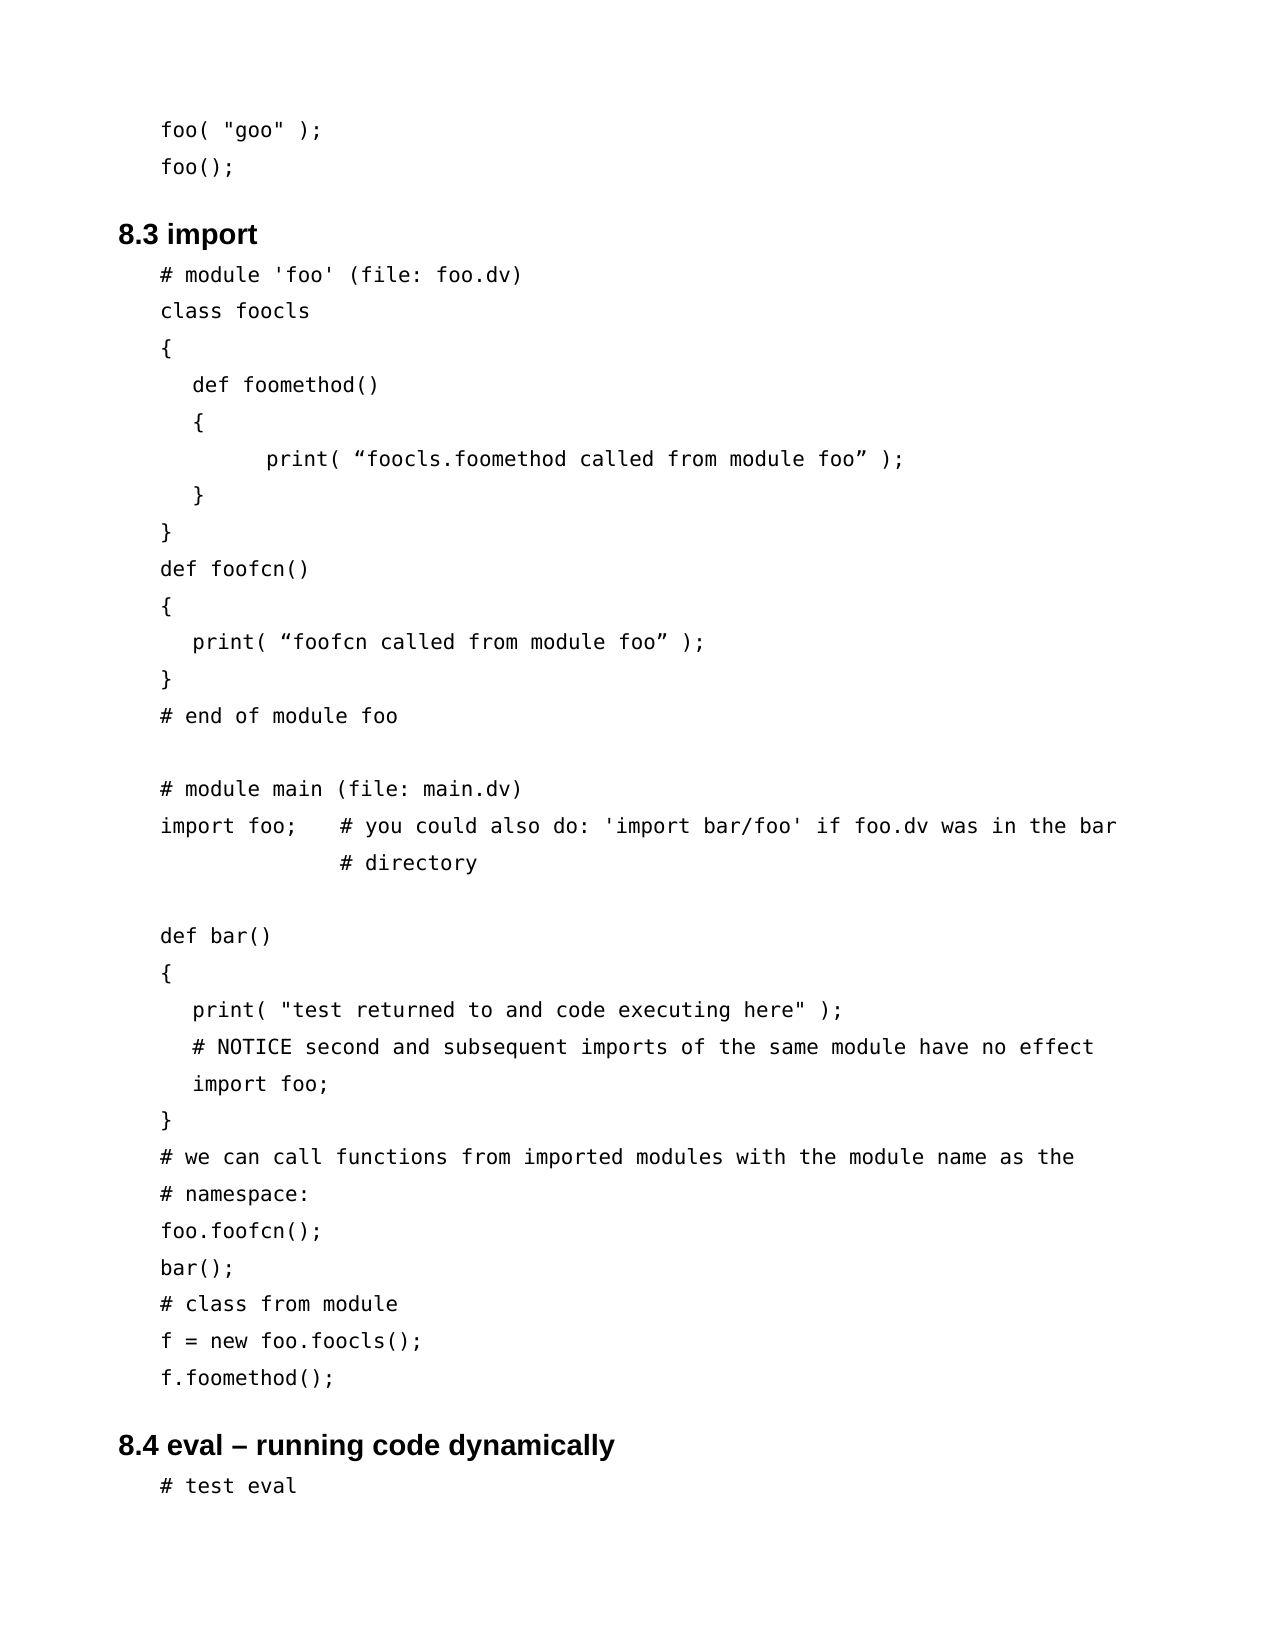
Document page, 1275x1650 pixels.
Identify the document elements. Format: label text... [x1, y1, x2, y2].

text } [118, 1108, 1157, 1133]
text f = new foo.foocls(); [118, 1329, 1157, 1353]
text foo( "goo" ); [118, 118, 1157, 142]
text foo(); [118, 155, 1157, 179]
text def foomethod() [118, 373, 1157, 397]
text bar(); [118, 1256, 1157, 1280]
text { [118, 336, 1157, 361]
text { [118, 410, 1157, 434]
text # class from module [118, 1292, 1157, 1317]
text print( “foofcn called from module foo” ); [118, 630, 1157, 655]
text class foocls [118, 299, 1157, 324]
text # directory [118, 851, 1157, 875]
subtitle 8.4 eval – running code dynamically [118, 1428, 1157, 1461]
text import foo; # you could also do: 'import bar/foo' if foo.dv was in the bar [118, 814, 1157, 838]
text # test eval [118, 1474, 1157, 1498]
text # module main (file: main.dv) [118, 777, 1157, 802]
text # namespace: [118, 1182, 1157, 1206]
text } [118, 667, 1157, 691]
text print( "test returned to and code executing here" ); [118, 998, 1157, 1022]
subtitle 8.3 import [118, 217, 1157, 250]
text # we can call functions from imported modules with the module name as the [118, 1145, 1157, 1169]
text } [118, 483, 1157, 508]
text { [118, 961, 1157, 986]
text print( “foocls.foomethod called from module foo” ); [118, 447, 1157, 471]
text # module 'foo' (file: foo.dv) [118, 263, 1157, 287]
text # end of module foo [118, 704, 1157, 728]
text import foo; [118, 1072, 1157, 1096]
text # NOTICE second and subsequent imports of the same module have no effect [118, 1035, 1157, 1059]
text def foofcn() [118, 557, 1157, 581]
text } [118, 520, 1157, 544]
text def bar() [118, 924, 1157, 949]
text f.foomethod(); [118, 1366, 1157, 1390]
text { [118, 594, 1157, 618]
text foo.foofcn(); [118, 1219, 1157, 1243]
